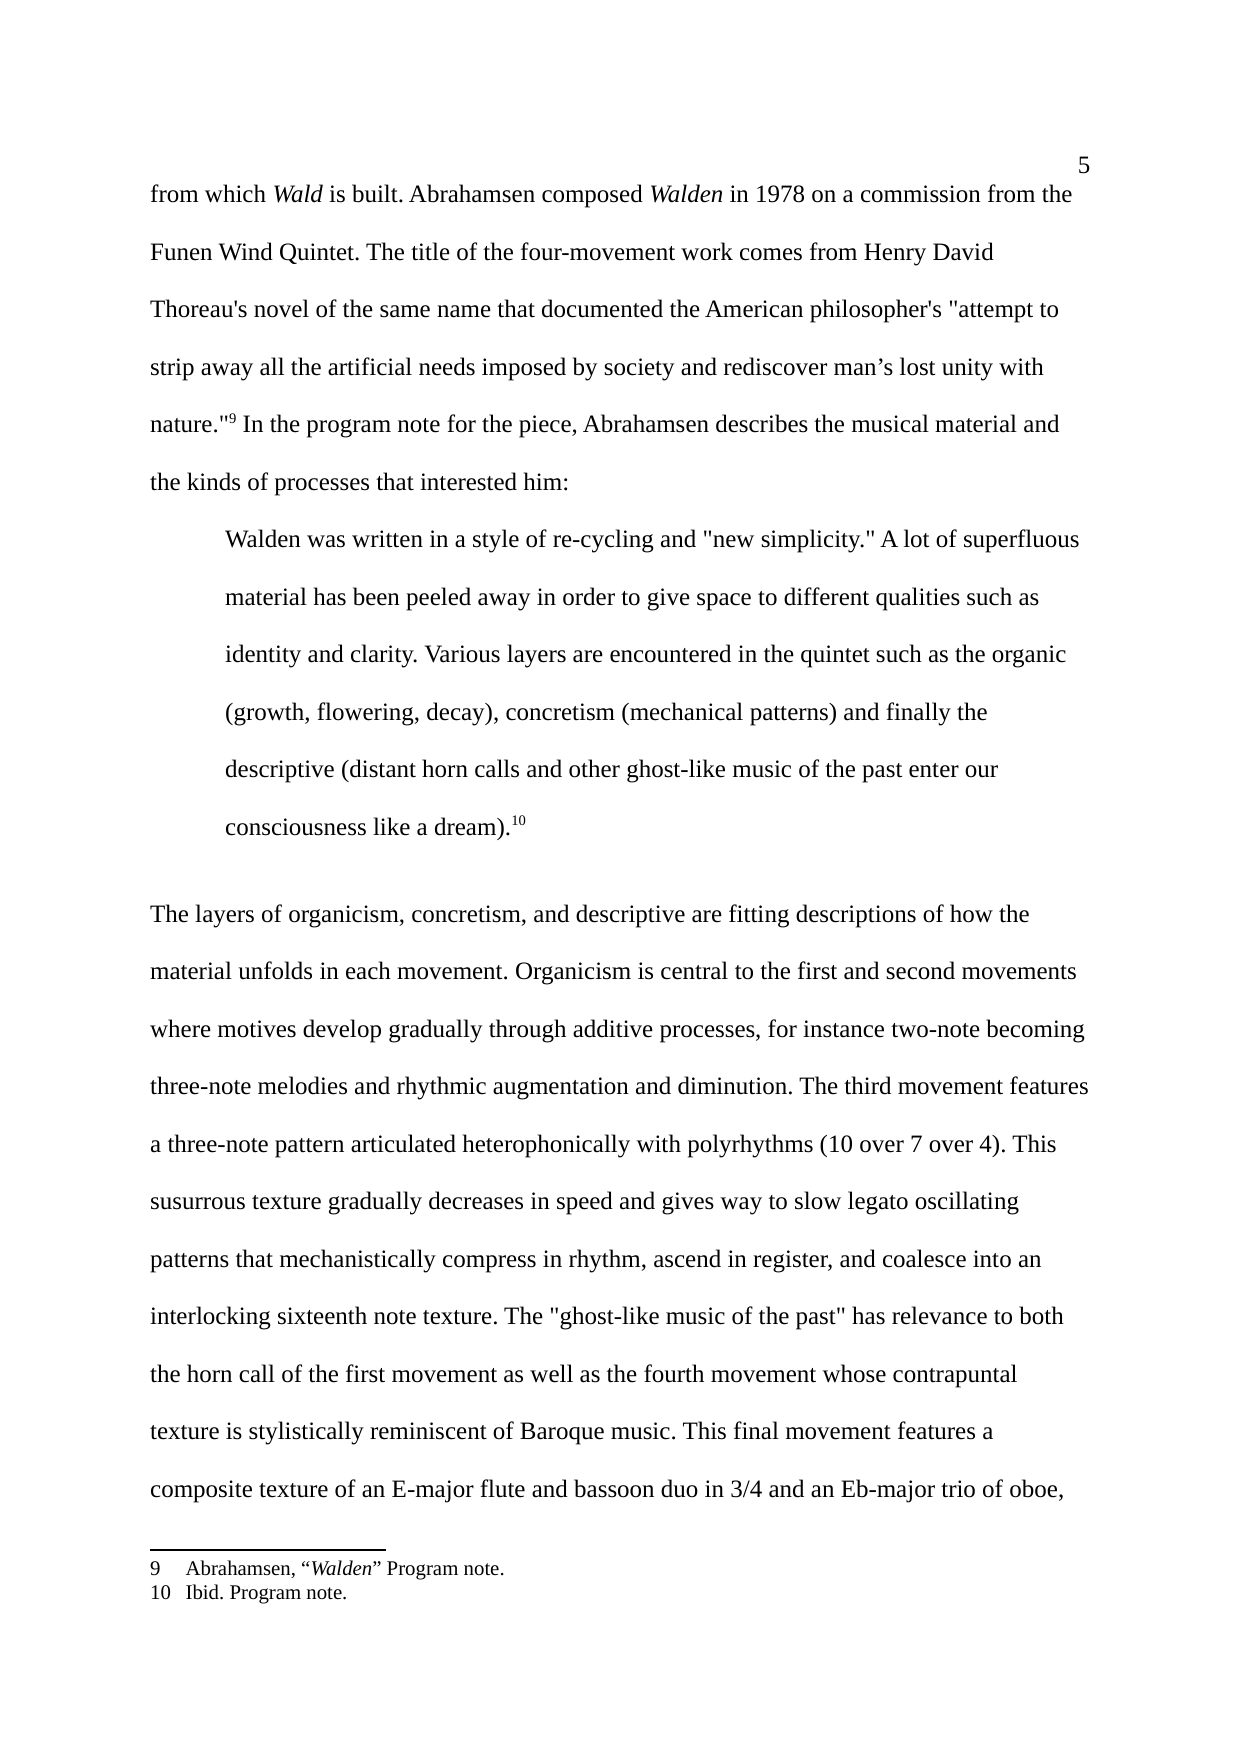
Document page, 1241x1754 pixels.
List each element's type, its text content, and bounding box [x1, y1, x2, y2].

text Walden was written in a style of re-cycling and "new simplicity." A lot of superfluous material has been peeled away in order to give space to different qualities such as identity and clarity. Various layers are encountered in the quintet such as the organic (growth, flowering, decay), concretism (mechanical patterns) and finally the descriptive (distant horn calls and other ghost-like music of the past enter our consciousness like a dream). [225, 524, 1090, 841]
text The layers of organicism, concretism, and descriptive are fitting descriptions of how the material unfolds in each movement. Organicism is central to the first and second movements where motives develop gradually through additive processes, for instance two-note becoming three-note melodies and rhythmic augmentation and diminution. The third movement features a three-note pattern articulated heterophonically with polyrhythms (10 over 7 over 4). This susurrous texture gradually decreases in speed and gives way to slow legato oscillating patterns that mechanistically compress in rhythm, ascend in register, and coalesce into an interlocking sixteenth note texture. The "ghost-like music of the past" has relevance to both the horn call of the first movement as well as the fourth movement whose contrapuntal texture is stylistically reminiscent of Baroque music. This final movement features a composite texture of an E-major flute and bassoon duo in 3/4 and an Eb-major trio of oboe, [150, 899, 1090, 1503]
text Ibid. Program note. [150, 1580, 1090, 1604]
text Abrahamsen, “Walden” Program note. [150, 1556, 1090, 1580]
text from which Wald is built. Abrahamsen composed Walden in 1978 on a commission from the Funen Wind Quintet. The title of the four-movement work comes from Henry David Thoreau's novel of the same name that documented the American philosopher's "attempt to strip away all the artificial needs imposed by society and rediscover man’s lost unity with nature." In the program note for the piece, Abrahamsen describes the musical material and the kinds of processes that interested him: [150, 179, 1090, 496]
